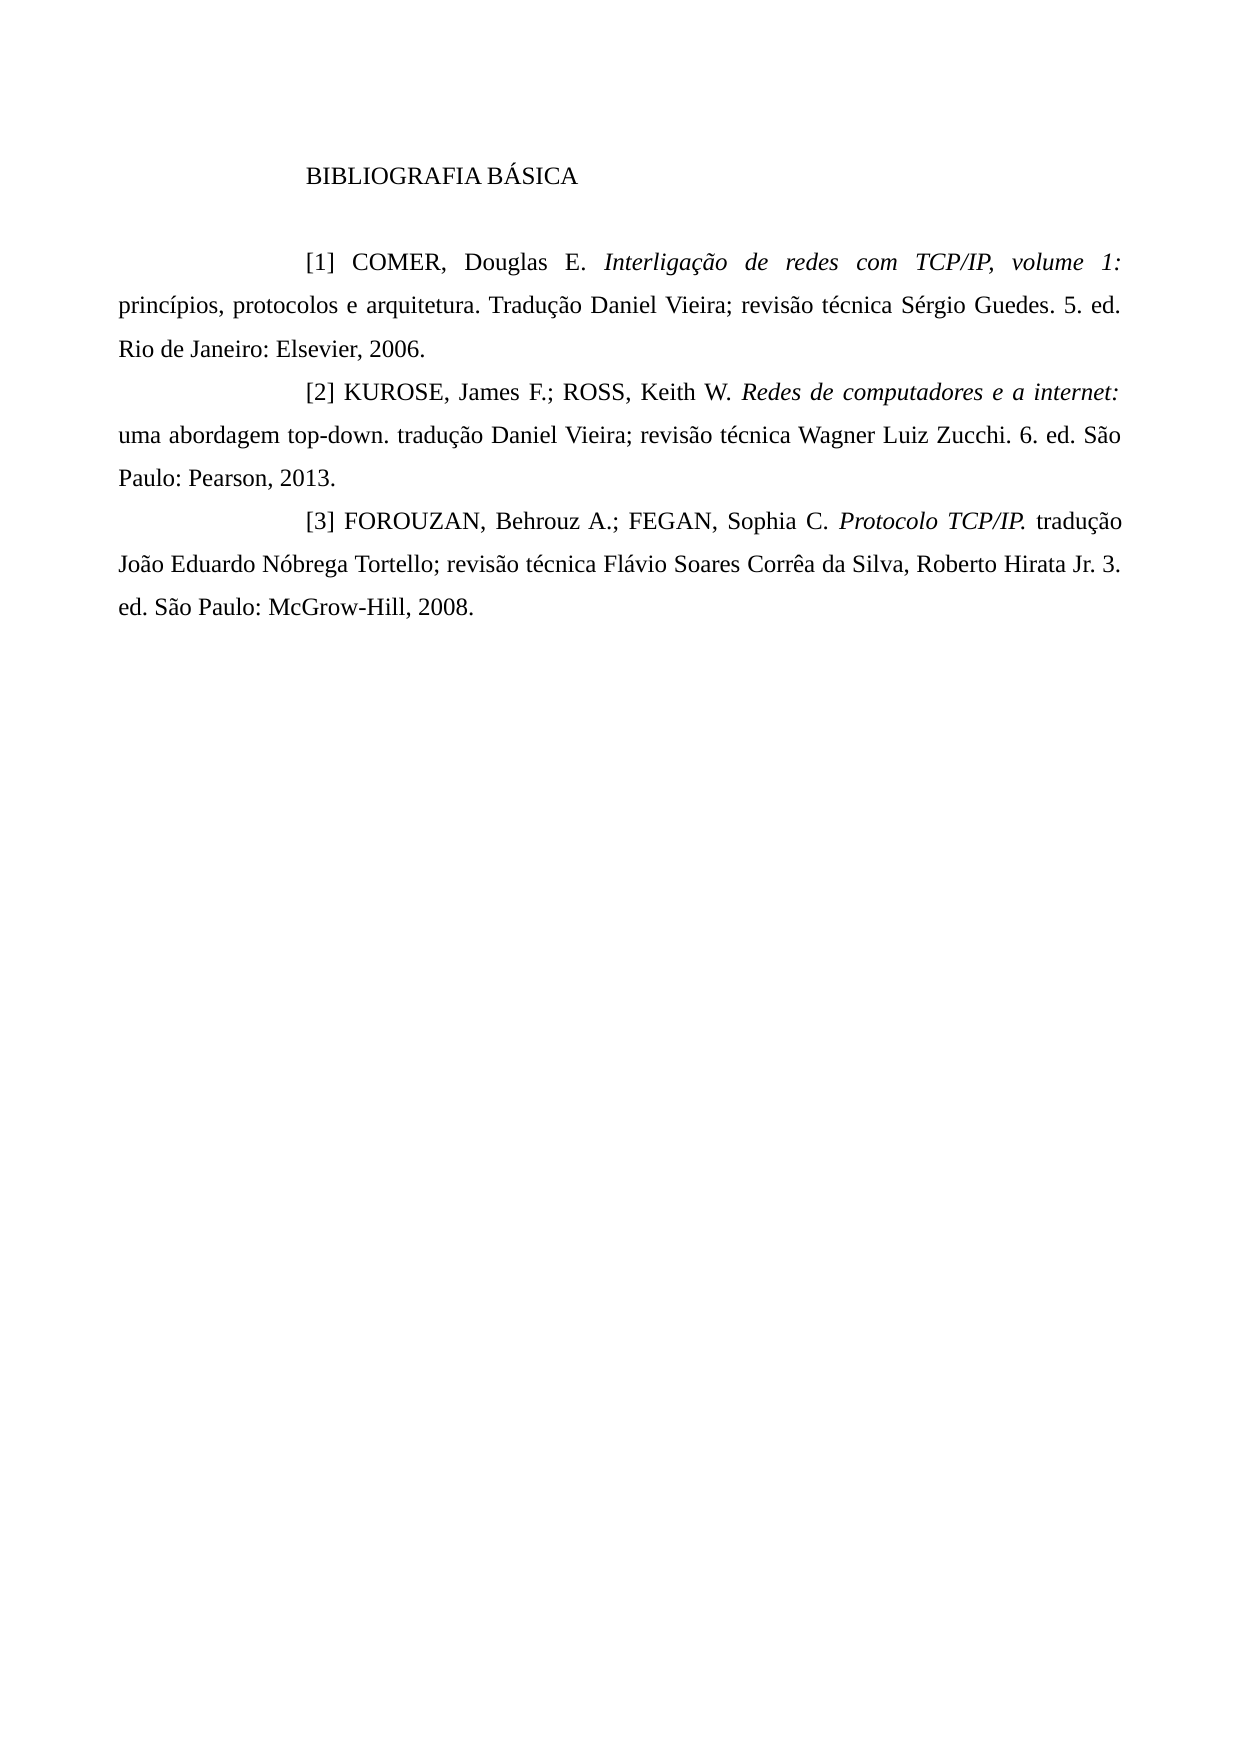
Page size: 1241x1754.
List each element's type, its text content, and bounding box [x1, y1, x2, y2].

text [3] FOROUZAN, Behrouz A.; FEGAN, Sophia C. Protocolo TCP/IP. tradução João Eduardo Nóbrega Tortello; revisão técnica Flávio Soares Corrêa da Silva, Roberto Hirata Jr. 3. ed. São Paulo: McGrow-Hill, 2008. [118, 506, 1122, 621]
text [1] COMER, Douglas E. Interligação de redes com TCP/IP, volume 1: princípios, protocolos e arquitetura. Tradução Daniel Vieira; revisão técnica Sérgio Guedes. 5. ed. Rio de Janeiro: Elsevier, 2006. [118, 247, 1122, 362]
text BIBLIOGRAFIA BÁSICA [118, 161, 1122, 190]
text [2] KUROSE, James F.; ROSS, Keith W. Redes de computadores e a internet: uma abordagem top-down. tradução Daniel Vieira; revisão técnica Wagner Luiz Zucchi. 6. ed. São Paulo: Pearson, 2013. [118, 377, 1122, 492]
